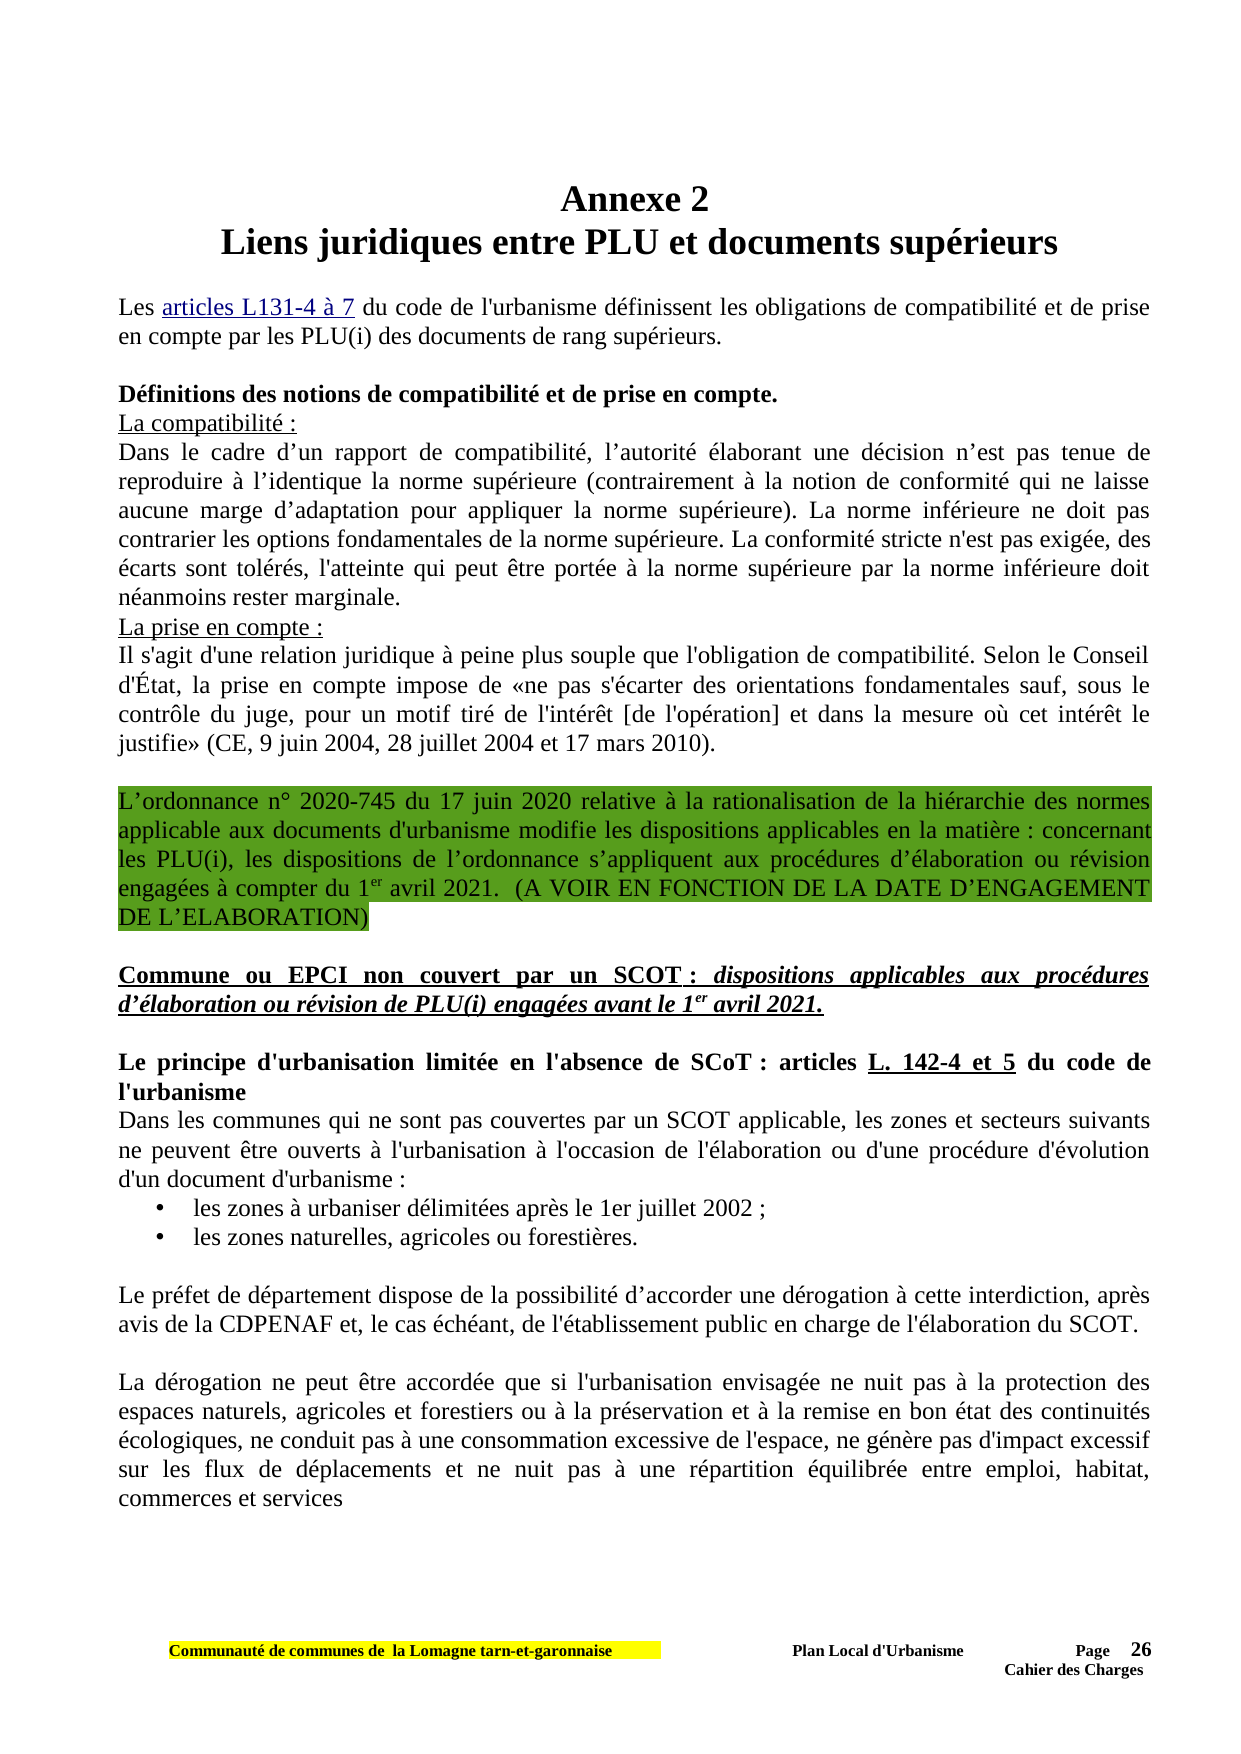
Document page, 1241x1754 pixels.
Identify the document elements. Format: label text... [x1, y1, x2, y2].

subtitle Annexe 2 [118, 177, 1152, 220]
text L’ordonnance n° 2020-745 du 17 juin 2020 relative à la rationalisation de la hiérarchie des normes applicable aux documents d'urbanisme modifie les dispositions applicables en la matière : concernant les PLU(i), les dispositions de l’ordonnance s’appliquent aux procédures d’élaboration ou révision engagées à compter du 1er avril 2021. (A VOIR EN FONCTION DE LA DATE D’ENGAGEMENT DE L’ELABORATION) [118, 786, 1152, 931]
text Dans le cadre d’un rapport de compatibilité, l’autorité élaborant une décision n’est pas tenue de reproduire à l’identique la norme supérieure (contrairement à la notion de conformité qui ne laisse aucune marge d’adaptation pour appliquer la norme supérieure). La norme inférieure ne doit pas contrarier les options fondamentales de la norme supérieure. La conformité stricte n'est pas exigée, des écarts sont tolérés, l'atteinte qui peut être portée à la norme supérieure par la norme inférieure doit néanmoins rester marginale. [118, 437, 1152, 611]
subtitle Liens juridiques entre PLU et documents supérieurs [118, 220, 1152, 263]
list les zones à urbaniser délimitées après le 1er juillet 2002 ; [156, 1193, 1152, 1222]
text Le principe d'urbanisation limitée en l'absence de SCoT : articles L. 142-4 et 5 du code de l'urbanisme [118, 1047, 1152, 1105]
subtitle Commune ou EPCI non couvert par un SCOT : dispositions applicables aux procédures d’élaboration ou révision de PLU(i) engagées avant le 1er avril 2021. [118, 960, 1152, 1018]
text La prise en compte : [118, 611, 1152, 640]
text Les articles L131-4 à 7 du code de l'urbanisme définissent les obligations de compatibilité et de prise en compte par les PLU(i) des documents de rang supérieurs. [118, 292, 1152, 350]
text La dérogation ne peut être accordée que si l'urbanisation envisagée ne nuit pas à la protection des espaces naturels, agricoles et forestiers ou à la préservation et à la remise en bon état des continuités écologiques, ne conduit pas à une consommation excessive de l'espace, ne génère pas d'impact excessif sur les flux de déplacements et ne nuit pas à une répartition équilibrée entre emploi, habitat, commerces et services [118, 1367, 1152, 1512]
text Le préfet de département dispose de la possibilité d’accorder une dérogation à cette interdiction, après avis de la CDPENAF et, le cas échéant, de l'établissement public en charge de l'élaboration du SCOT. [118, 1280, 1152, 1338]
list les zones naturelles, agricoles ou forestières. [156, 1222, 1152, 1251]
text Il s'agit d'une relation juridique à peine plus souple que l'obligation de compatibilité. Selon le Conseil d'État, la prise en compte impose de «ne pas s'écarter des orientations fondamentales sauf, sous le contrôle du juge, pour un motif tiré de l'intérêt [de l'opération] et dans la mesure où cet intérêt le justifie» (CE, 9 juin 2004, 28 juillet 2004 et 17 mars 2010). [118, 640, 1152, 757]
text Dans les communes qui ne sont pas couvertes par un SCOT applicable, les zones et secteurs suivants ne peuvent être ouverts à l'urbanisation à l'occasion de l'élaboration ou d'une procédure d'évolution d'un document d'urbanisme : [118, 1105, 1152, 1193]
text Définitions des notions de compatibilité et de prise en compte. [118, 379, 1152, 408]
text La compatibilité : [118, 408, 1152, 437]
